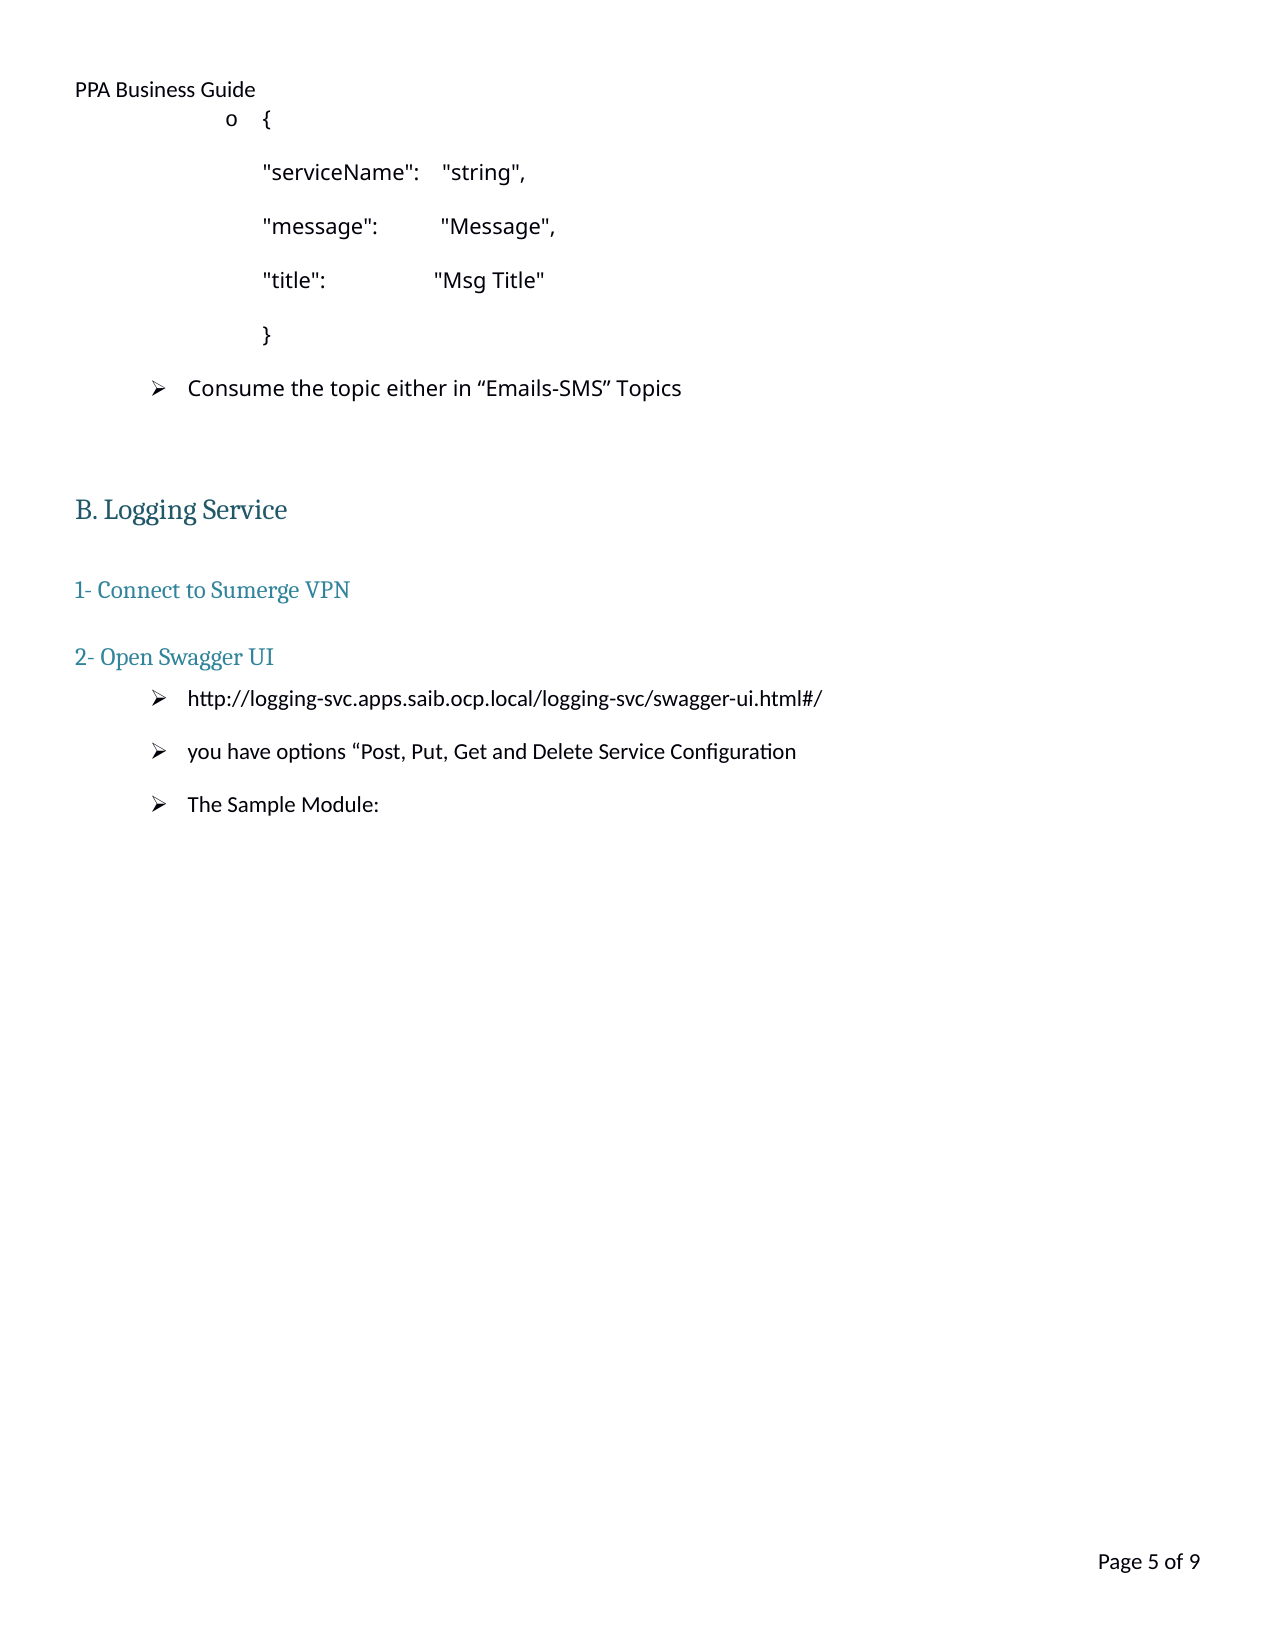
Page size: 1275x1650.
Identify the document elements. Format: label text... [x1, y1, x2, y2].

list Consume the topic either in “Emails-SMS” Topics [150, 373, 1200, 402]
subtitle B. Logging Service [75, 493, 1200, 526]
list "serviceName": "string", [262, 157, 1200, 187]
list { [225, 103, 1200, 133]
list you have options “Post, Put, Get and Delete Service Configuration [150, 737, 1200, 765]
subtitle 2- Open Swagger UI [75, 643, 1200, 671]
subtitle 1- Connect to Sumerge VPN [75, 576, 1200, 605]
list "title": "Msg Title" [262, 265, 1200, 295]
list } [262, 319, 1200, 348]
list The Sample Module: [150, 790, 1200, 818]
list "message": "Message", [262, 211, 1200, 241]
list http://logging-svc.apps.saib.ocp.local/logging-svc/swagger-ui.html#/ [150, 684, 1200, 712]
